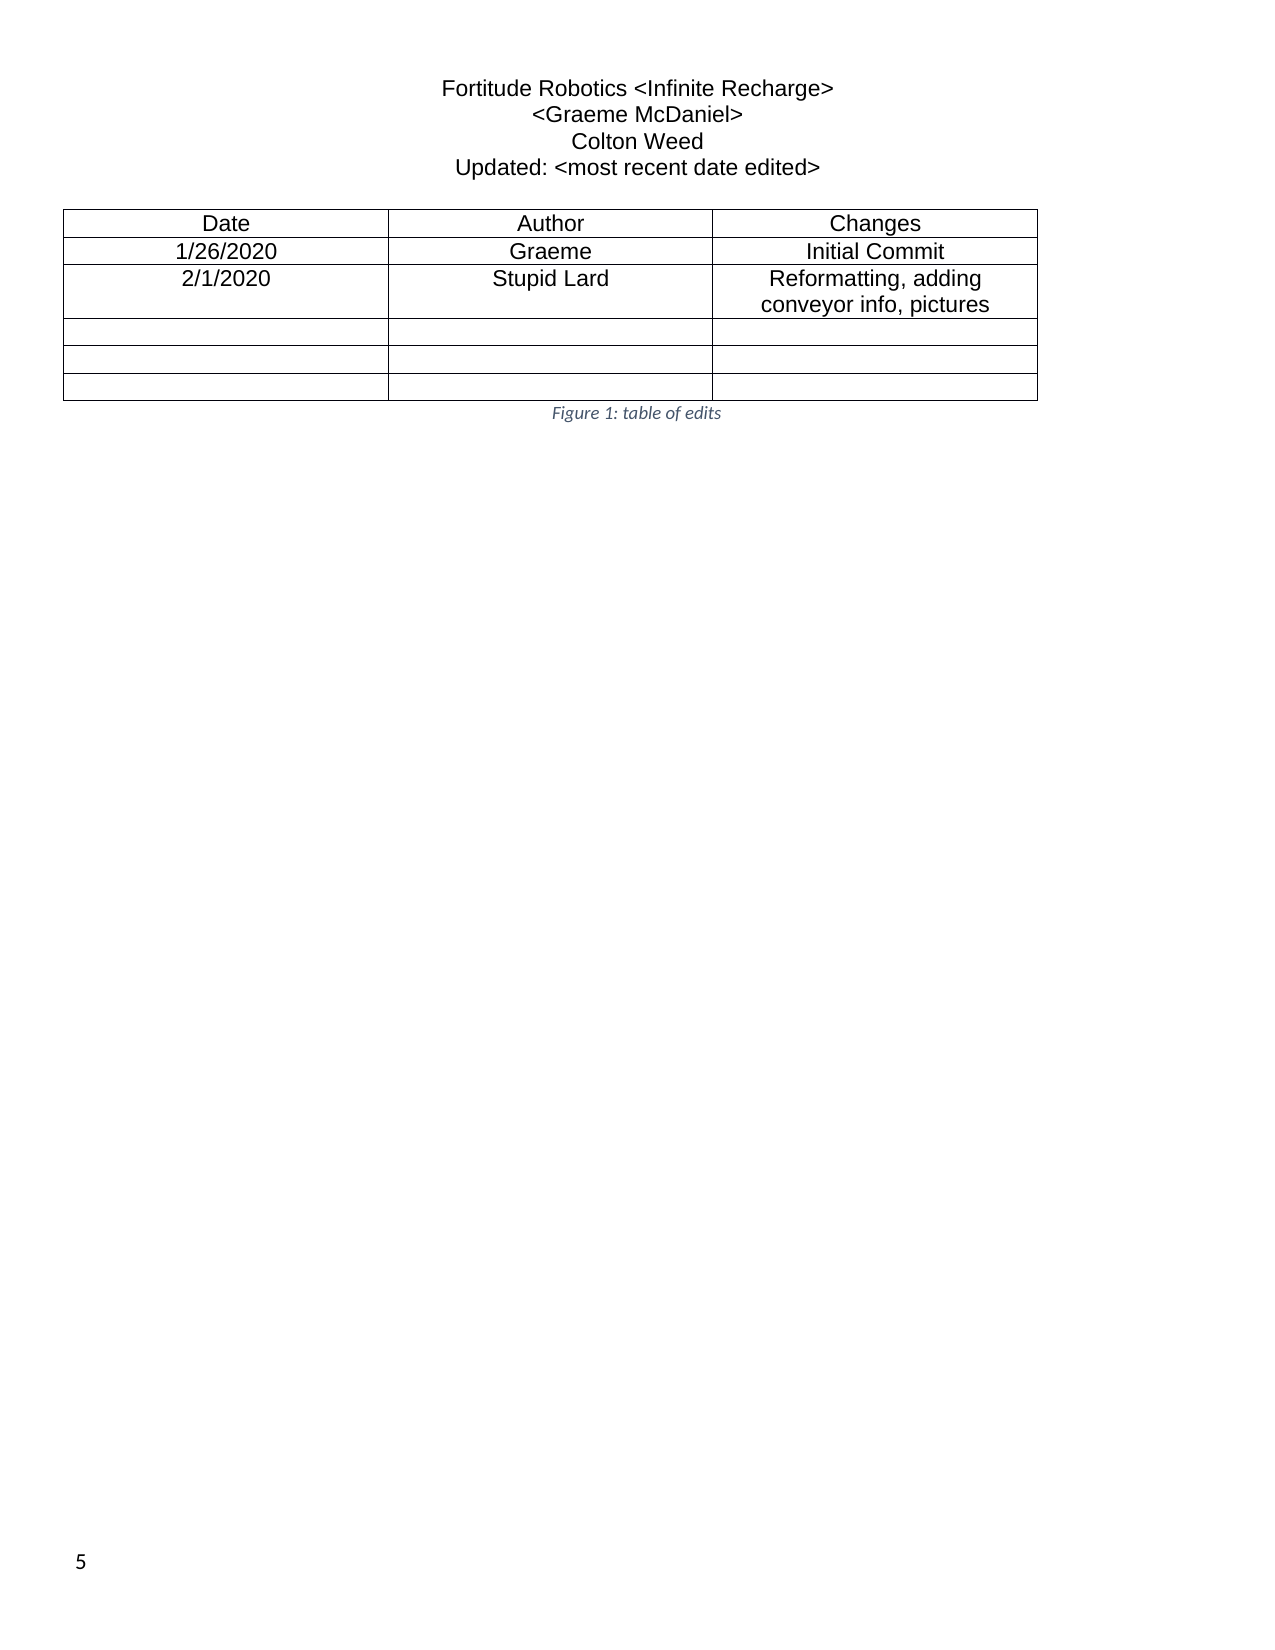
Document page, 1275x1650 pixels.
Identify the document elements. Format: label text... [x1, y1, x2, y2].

table_cell [64, 319, 388, 345]
table_cell 2/1/2020 [64, 265, 388, 318]
table_cell Initial Commit [713, 238, 1037, 264]
table_cell [713, 319, 1037, 345]
table_header Date [64, 210, 388, 237]
table_cell Reformatting, adding conveyor info, pictures [713, 265, 1037, 318]
table_cell [64, 374, 388, 400]
table_cell [389, 319, 712, 345]
table_cell 1/26/2020 [64, 238, 388, 264]
table_cell [389, 346, 712, 372]
table_cell Graeme [389, 238, 712, 264]
table_cell [713, 374, 1037, 400]
table_cell [64, 346, 388, 372]
table_cell [713, 346, 1037, 372]
text Updated: <most recent date edited> [75, 154, 1200, 180]
text Figure 1: table of edits [75, 401, 1200, 424]
table_header Author [389, 210, 712, 237]
table_cell [389, 374, 712, 400]
table_cell Stupid Lard [389, 265, 712, 318]
text Fortitude Robotics <Infinite Recharge> [75, 75, 1200, 101]
text <Graeme McDaniel> [75, 101, 1200, 128]
table_header Changes [713, 210, 1037, 237]
text Colton Weed [75, 128, 1200, 154]
